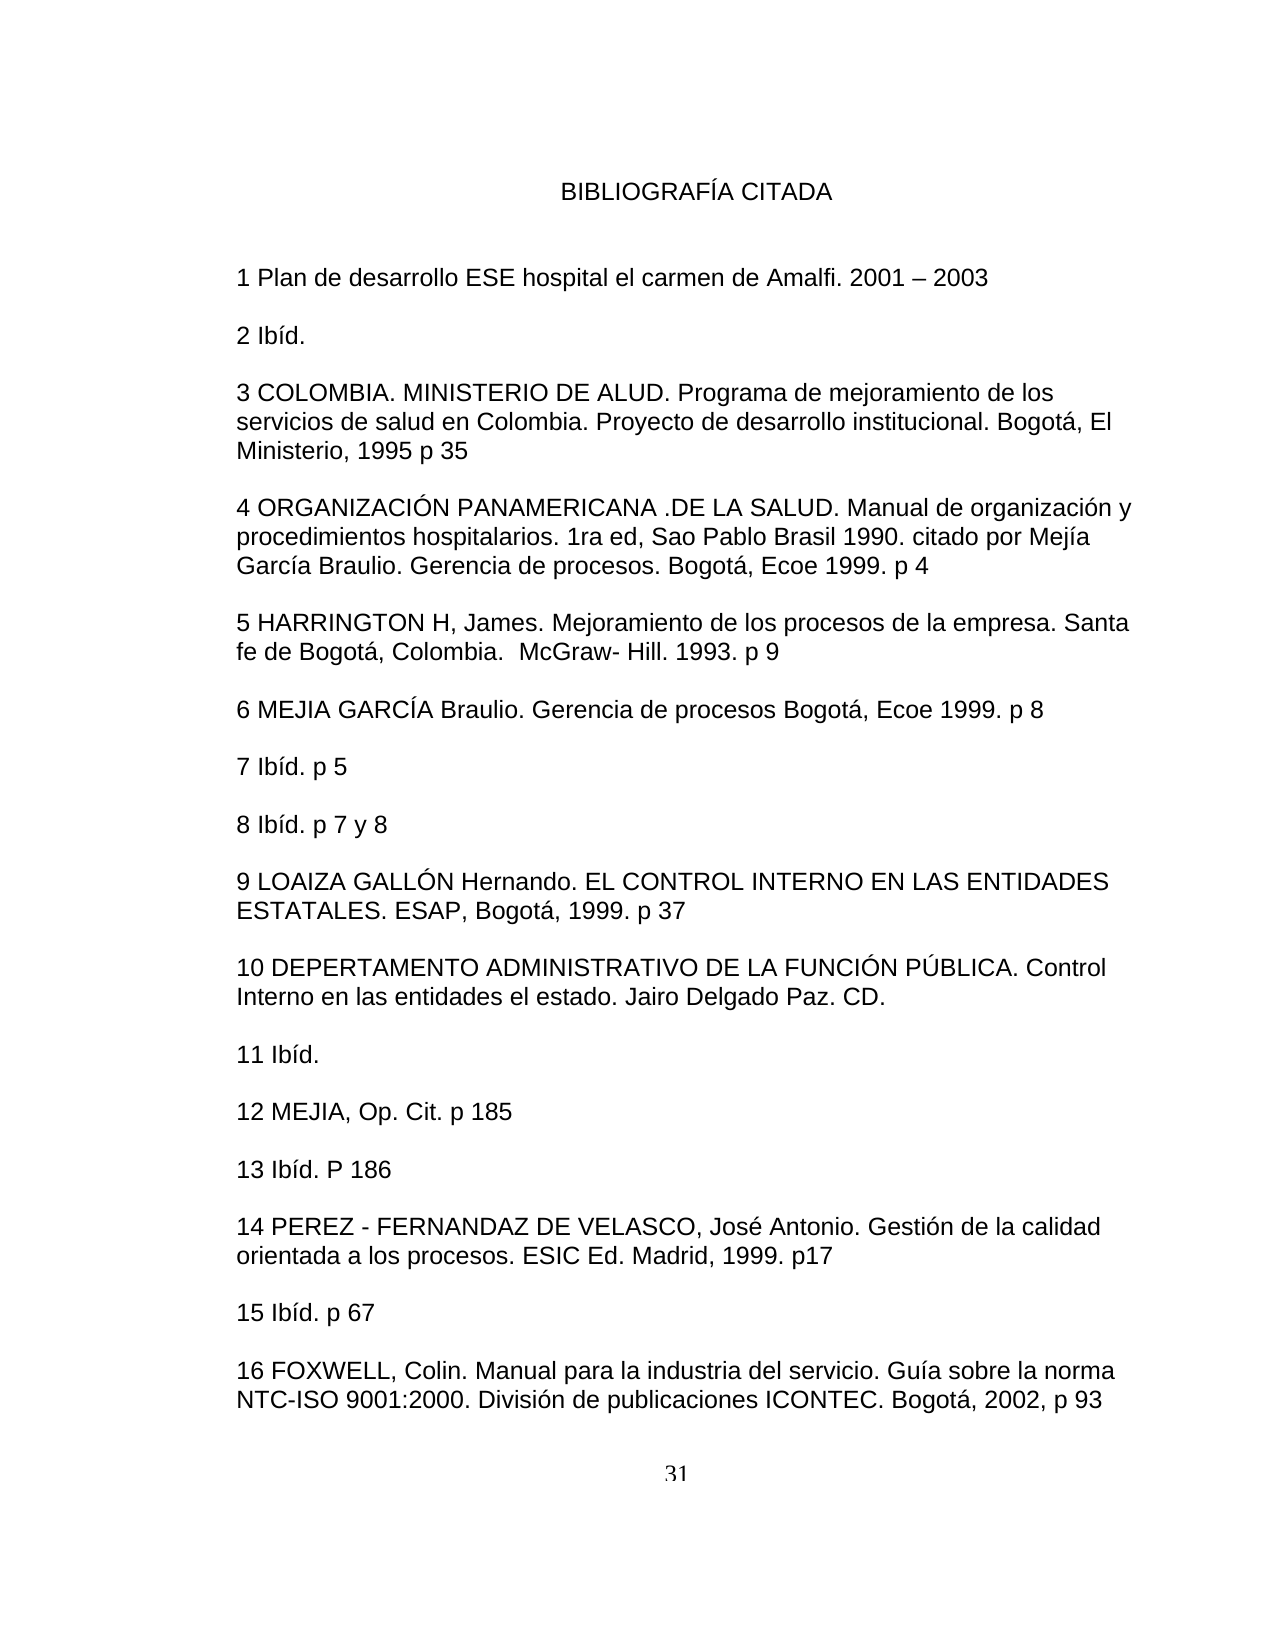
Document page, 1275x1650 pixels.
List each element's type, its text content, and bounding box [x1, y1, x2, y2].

text 9 LOAIZA GALLÓN Hernando. EL CONTROL INTERNO EN LAS ENTIDADES ESTATALES. ESAP, Bogotá, 1999. p 37 [236, 867, 1157, 925]
text 1 Plan de desarrollo ESE hospital el carmen de Amalfi. 2001 – 2003 [236, 263, 1157, 292]
text 14 PEREZ - FERNANDAZ DE VELASCO, José Antonio. Gestión de la calidad orientada a los procesos. ESIC Ed. Madrid, 1999. p17 [236, 1212, 1157, 1270]
text 12 MEJIA, Op. Cit. p 185 [236, 1097, 1157, 1126]
text 13 Ibíd. P 186 [236, 1155, 1157, 1183]
text 2 Ibíd. [236, 321, 1157, 350]
text 15 Ibíd. p 67 [236, 1298, 1157, 1327]
text 8 Ibíd. p 7 y 8 [236, 810, 1157, 838]
text BIBLIOGRAFÍA CITADA [236, 177, 1157, 206]
text 5 HARRINGTON H, James. Mejoramiento de los procesos de la empresa. Santa fe de Bogotá, Colombia. McGraw- Hill. 1993. p 9 [236, 608, 1157, 666]
text 3 COLOMBIA. MINISTERIO DE ALUD. Programa de mejoramiento de los servicios de salud en Colombia. Proyecto de desarrollo institucional. Bogotá, El Ministerio, 1995 p 35 [236, 378, 1157, 465]
text 7 Ibíd. p 5 [236, 752, 1157, 781]
text 31 [252, 1459, 1102, 1480]
text 4 ORGANIZACIÓN PANAMERICANA .DE LA SALUD. Manual de organización y procedimientos hospitalarios. 1ra ed, Sao Pablo Brasil 1990. citado por Mejía García Braulio. Gerencia de procesos. Bogotá, Ecoe 1999. p 4 [236, 493, 1157, 580]
text 16 FOXWELL, Colin. Manual para la industria del servicio. Guía sobre la norma NTC-ISO 9001:2000. División de publicaciones ICONTEC. Bogotá, 2002, p 93 [236, 1356, 1157, 1413]
text 6 MEJIA GARCÍA Braulio. Gerencia de procesos Bogotá, Ecoe 1999. p 8 [236, 695, 1157, 723]
text 11 Ibíd. [236, 1040, 1157, 1068]
text 10 DEPERTAMENTO ADMINISTRATIVO DE LA FUNCIÓN PÚBLICA. Control Interno en las entidades el estado. Jairo Delgado Paz. CD. [236, 953, 1157, 1011]
